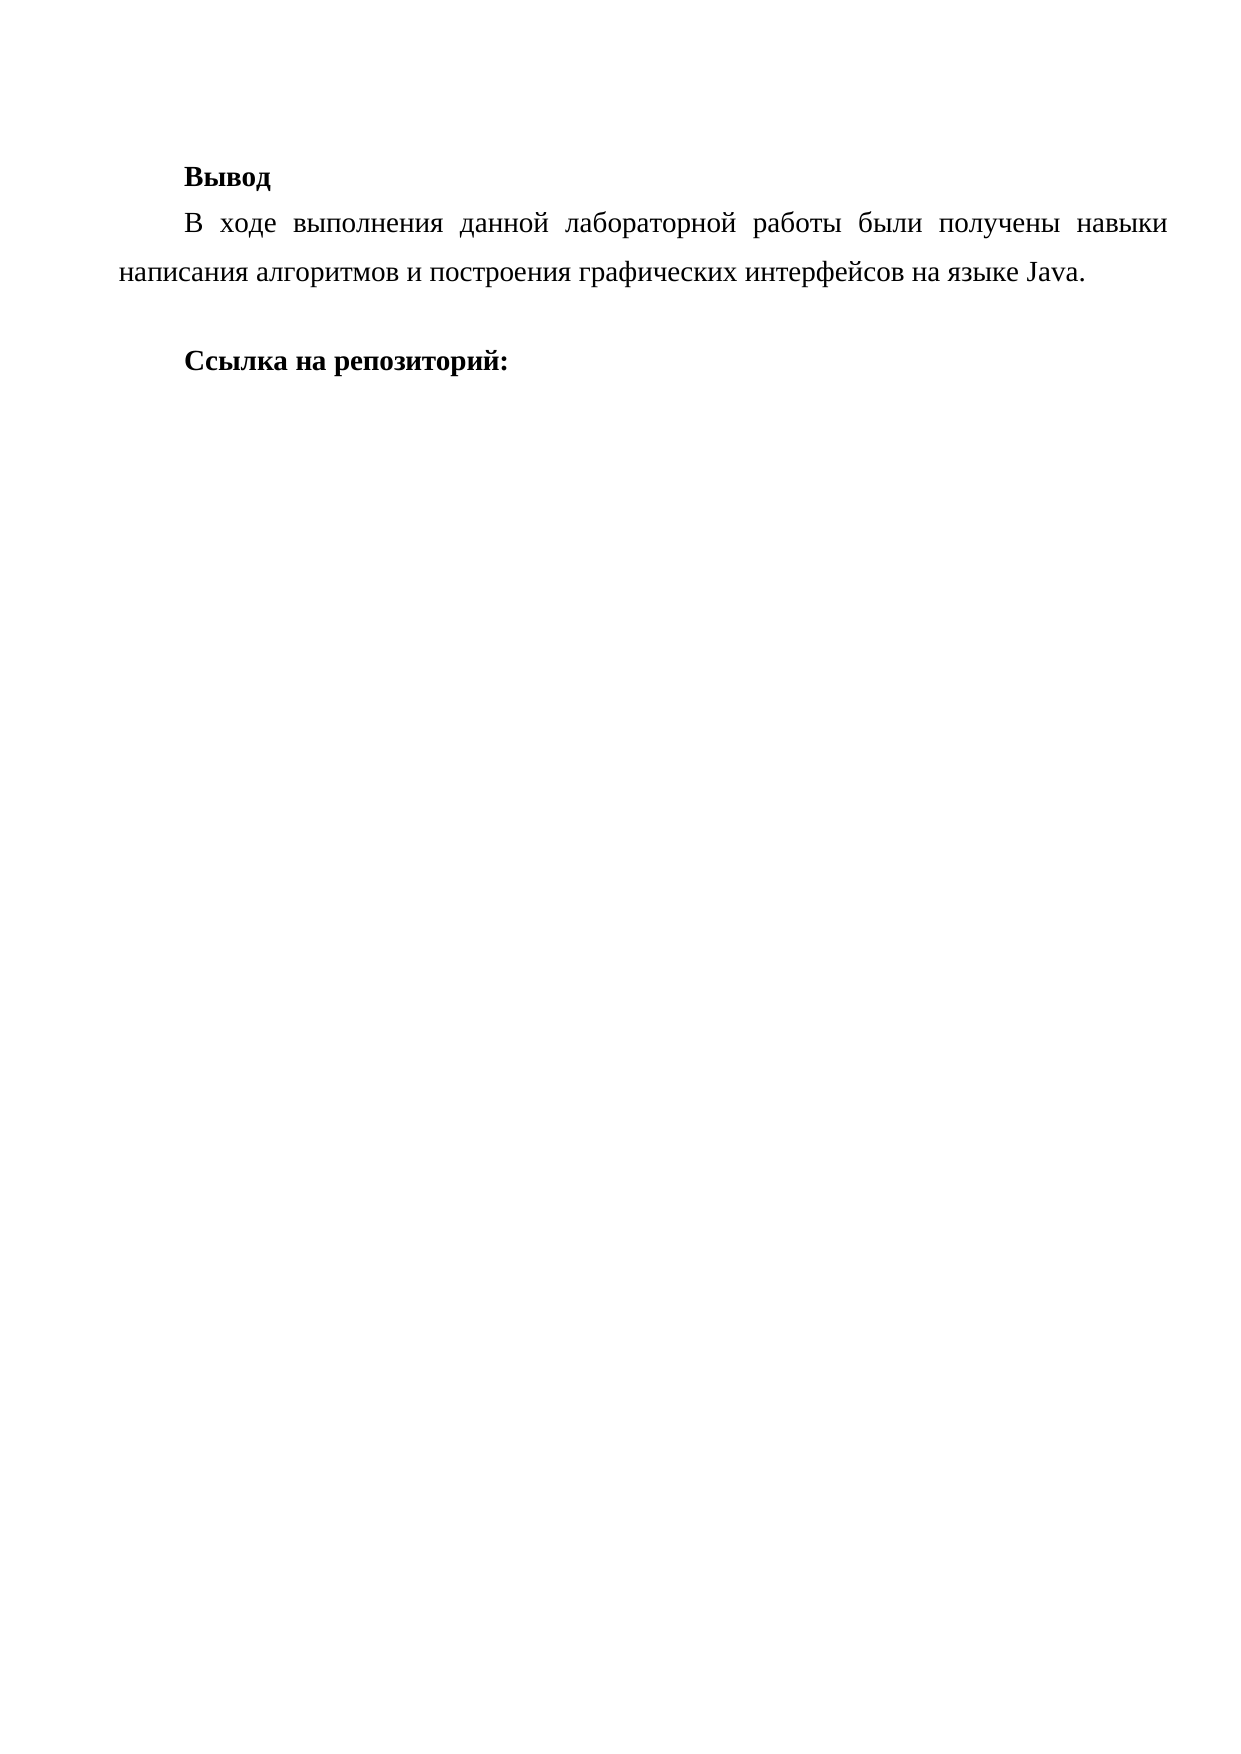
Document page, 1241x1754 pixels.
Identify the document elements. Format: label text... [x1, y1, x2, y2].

text В ходе выполнения данной лабораторной работы были получены навыки написания алгоритмов и построения графических интерфейсов на языке Java. [118, 207, 1168, 288]
text Ссылка на репозиторий: [118, 344, 1168, 377]
text Вывод [118, 160, 1168, 193]
